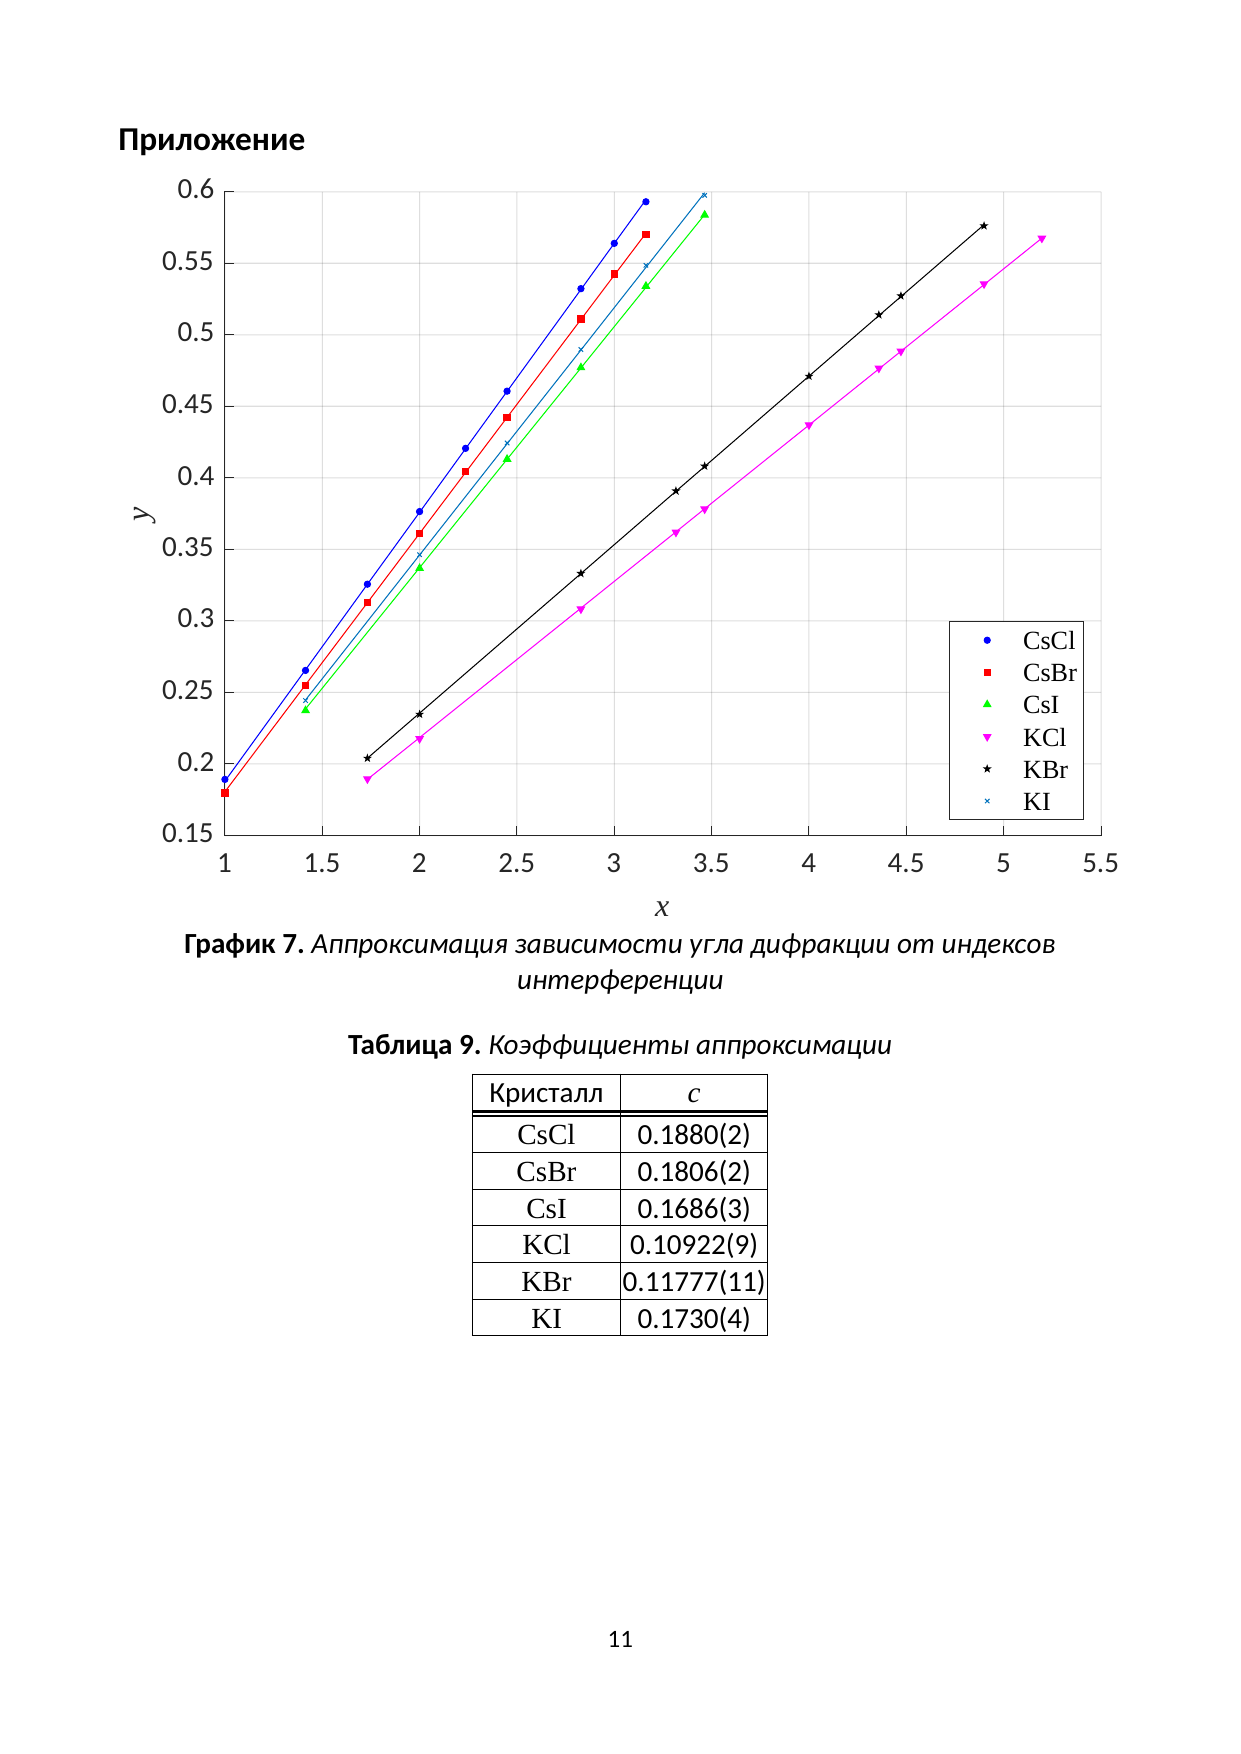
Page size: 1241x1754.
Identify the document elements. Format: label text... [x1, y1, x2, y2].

table_cell CsCl [473, 1117, 620, 1152]
table_cell 0.1806(2) [621, 1153, 767, 1189]
table_header Кристалл [473, 1075, 620, 1110]
table_header c [621, 1075, 767, 1110]
table_cell 0.1880(2) [621, 1117, 767, 1152]
table_cell CsBr [473, 1153, 620, 1189]
table_cell KCl [473, 1226, 620, 1262]
table_cell 0.11777(11) [621, 1263, 767, 1299]
table_cell KI [473, 1300, 620, 1335]
table_cell 0.1686(3) [621, 1190, 767, 1225]
subtitle Приложение [118, 118, 1122, 159]
text График 7. Аппроксимация зависимости угла дифракции от индексов интерференции [118, 925, 1122, 997]
table_cell 0.1730(4) [621, 1300, 767, 1335]
table_cell KBr [473, 1263, 620, 1299]
text Таблица 9. Коэффициенты аппроксимации [118, 1026, 1122, 1062]
table_cell 0.10922(9) [621, 1226, 767, 1262]
table_cell CsI [473, 1190, 620, 1225]
